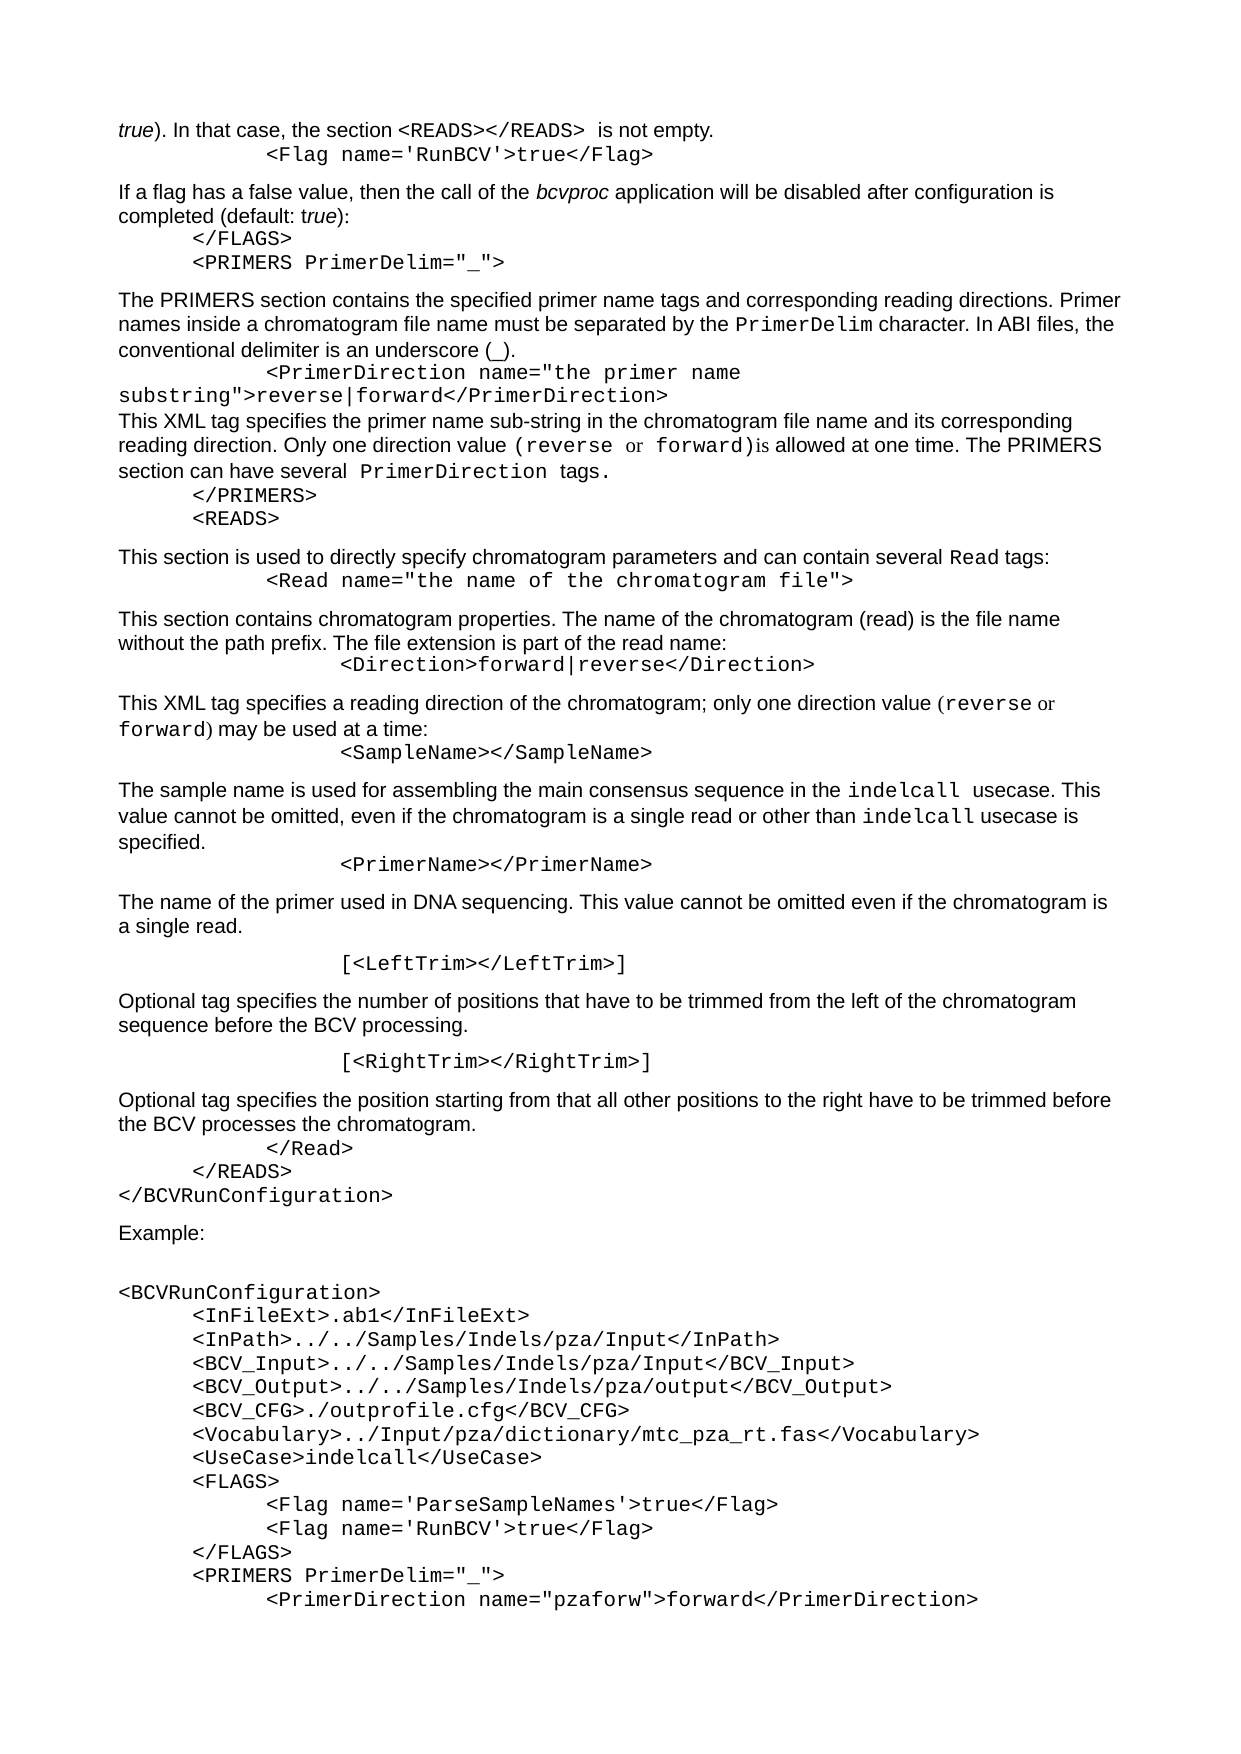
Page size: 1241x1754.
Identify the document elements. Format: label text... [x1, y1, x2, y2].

text Optional tag specifies the position starting from that all other positions to the right have to be trimmed before the BCV processes the chromatogram. </Read> </READS> </BCVRunConfiguration> [118, 1088, 1122, 1209]
text The name of the primer used in DNA sequencing. This value cannot be omitted even if the chromatogram is a single read. [118, 890, 1122, 938]
text Optional tag specifies the number of positions that have to be trimmed from the left of the chromatogram sequence before the BCV processing. [118, 989, 1122, 1037]
text This section contains chromatogram properties. The name of the chromatogram (read) is the file name without the path prefix. The file extension is part of the read name: <Direction>forward|reverse</Direction> [118, 606, 1122, 678]
text Example: [118, 1221, 1122, 1245]
text The sample name is used for assembling the main consensus sequence in the indelcall usecase. This value cannot be omitted, even if the chromatogram is a single read or other than indelcall usecase is specified. <PrimerName></PrimerName> [118, 778, 1122, 878]
text <BCVRunConfiguration> <InFileExt>.ab1</InFileExt> <InPath>../../Samples/Indels/pza/Input</InPath> <BCV_Input>../../Samples/Indels/pza/Input</BCV_Input> <BCV_Output>../../Samples/Indels/pza/output</BCV_Output> <BCV_CFG>./outprofile.cfg</BCV_CFG> <Vocabulary>../Input/pza/dictionary/mtc_pza_rt.fas</Vocabulary> <UseCase>indelcall</UseCase> <FLAGS> <Flag name='ParseSampleNames'>true</Flag> <Flag name='RunBCV'>true</Flag> </FLAGS> <PRIMERS PrimerDelim="_"> <PrimerDirection name="pzaforw">forward</PrimerDirection> [118, 1258, 1122, 1613]
text The PRIMERS section contains the specified primer name tags and corresponding reading directions. Primer names inside a chromatogram file name must be separated by the PrimerDelim character. In ABI files, the conventional delimiter is an underscore (_). <PrimerDirection name="the primer name substring">reverse|forward</PrimerDirection> This XML tag specifies the primer name sub-string in the chromatogram file name and its corresponding reading direction. Only one direction value (reverse or forward)is allowed at one time. The PRIMERS section can have several PrimerDirection tags. </PRIMERS> <READS> [118, 288, 1122, 532]
text [<LeftTrim></LeftTrim>] [118, 951, 1122, 976]
text This XML tag specifies a reading direction of the chromatogram; only one direction value (reverse or forward) may be used at a time: <SampleName></SampleName> [118, 691, 1122, 766]
text [<RightTrim></RightTrim>] [118, 1049, 1122, 1075]
text This section is used to directly specify chromatogram parameters and can contain several Read tags: <Read name="the name of the chromatogram file"> [118, 544, 1122, 594]
text true). In that case, the section <READS></READS> is not empty. <Flag name='RunBCV'>true</Flag> [118, 118, 1122, 168]
text If a flag has a false value, then the call of the bcvproc application will be disabled after configuration is completed (default: true): </FLAGS> <PRIMERS PrimerDelim="_"> [118, 180, 1122, 276]
